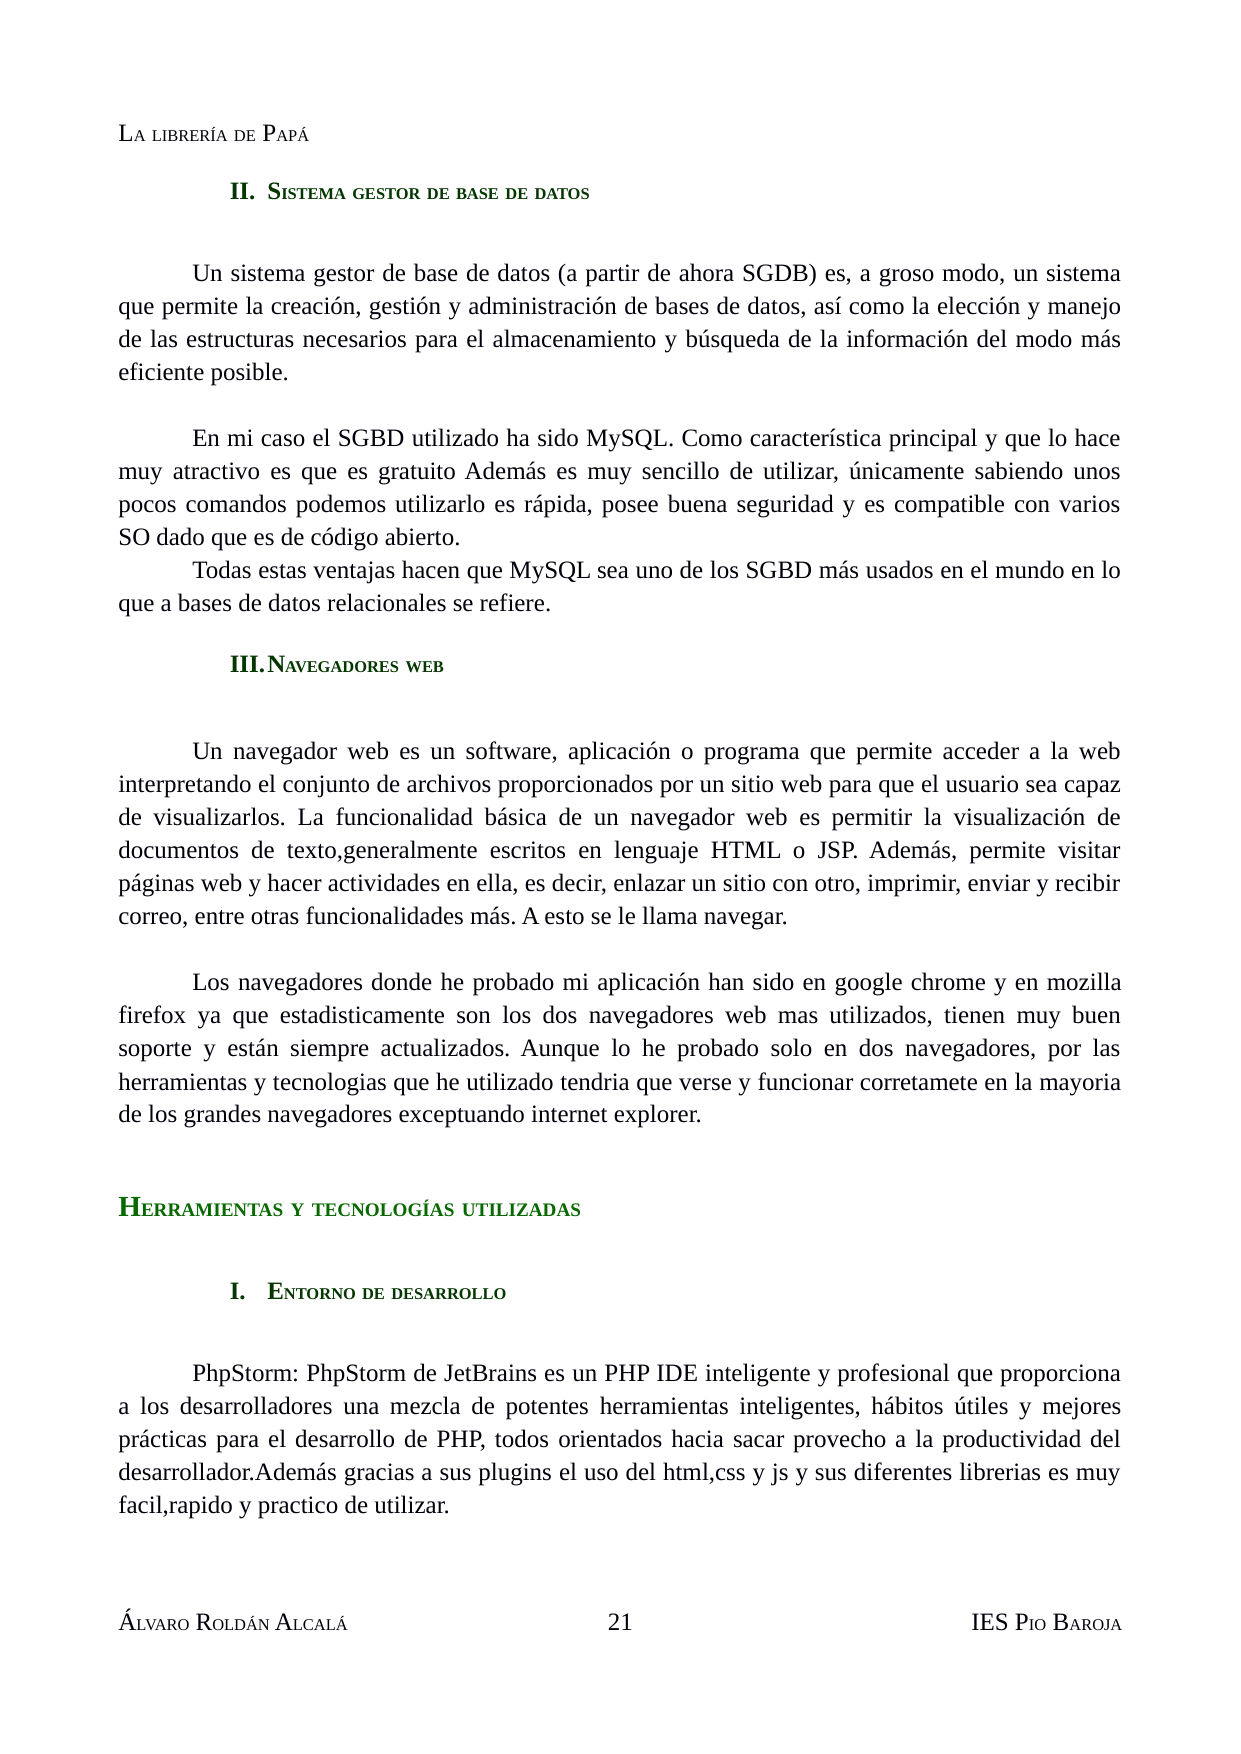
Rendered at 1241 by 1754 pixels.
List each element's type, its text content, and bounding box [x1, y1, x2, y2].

text Un navegador web es un software, aplicación o programa que permite acceder a la web interpretando el conjunto de archivos proporcionados por un sitio web para que el usuario sea capaz de visualizarlos. La funcionalidad básica de un navegador web es permitir la visualización de documentos de texto,generalmente escritos en lenguaje HTML o JSP. Además, permite visitar páginas web y hacer actividades en ella, es decir, enlazar un sitio con otro, imprimir, enviar y recibir correo, entre otras funcionalidades más. A esto se le llama navegar. [118, 736, 1122, 930]
text PhpStorm: PhpStorm de JetBrains es un PHP IDE inteligente y profesional que proporciona a los desarrolladores una mezcla de potentes herramientas inteligentes, hábitos útiles y mejores prácticas para el desarrollo de PHP, todos orientados hacia sacar provecho a la productividad del desarrollador.Además gracias a sus plugins el uso del html,css y js y sus diferentes librerias es muy facil,rapido y practico de utilizar. [118, 1358, 1122, 1519]
subtitle Navegadores web [229, 649, 1122, 678]
text Los navegadores donde he probado mi aplicación han sido en google chrome y en mozilla firefox ya que estadisticamente son los dos navegadores web mas utilizados, tienen muy buen soporte y están siempre actualizados. Aunque lo he probado solo en dos navegadores, por las herramientas y tecnologias que he utilizado tendria que verse y funcionar corretamete en la mayoria de los grandes navegadores exceptuando internet explorer. [118, 967, 1122, 1128]
text En mi caso el SGBD utilizado ha sido MySQL. Como característica principal y que lo hace muy atractivo es que es gratuito Además es muy sencillo de utilizar, únicamente sabiendo unos pocos comandos podemos utilizarlo es rápida, posee buena seguridad y es compatible con varios SO dado que es de código abierto. [118, 423, 1122, 551]
subtitle Sistema gestor de base de datos [229, 176, 1122, 205]
subtitle Entorno de desarrollo [229, 1276, 1122, 1305]
text Todas estas ventajas hacen que MySQL sea uno de los SGBD más usados en el mundo en lo que a bases de datos relacionales se refiere. [118, 555, 1122, 617]
text Un sistema gestor de base de datos (a partir de ahora SGDB) es, a groso modo, un sistema que permite la creación, gestión y administración de bases de datos, así como la elección y manejo de las estructuras necesarios para el almacenamiento y búsqueda de la información del modo más eficiente posible. [118, 258, 1122, 386]
subtitle Herramientas y tecnologías utilizadas [118, 1189, 1122, 1222]
